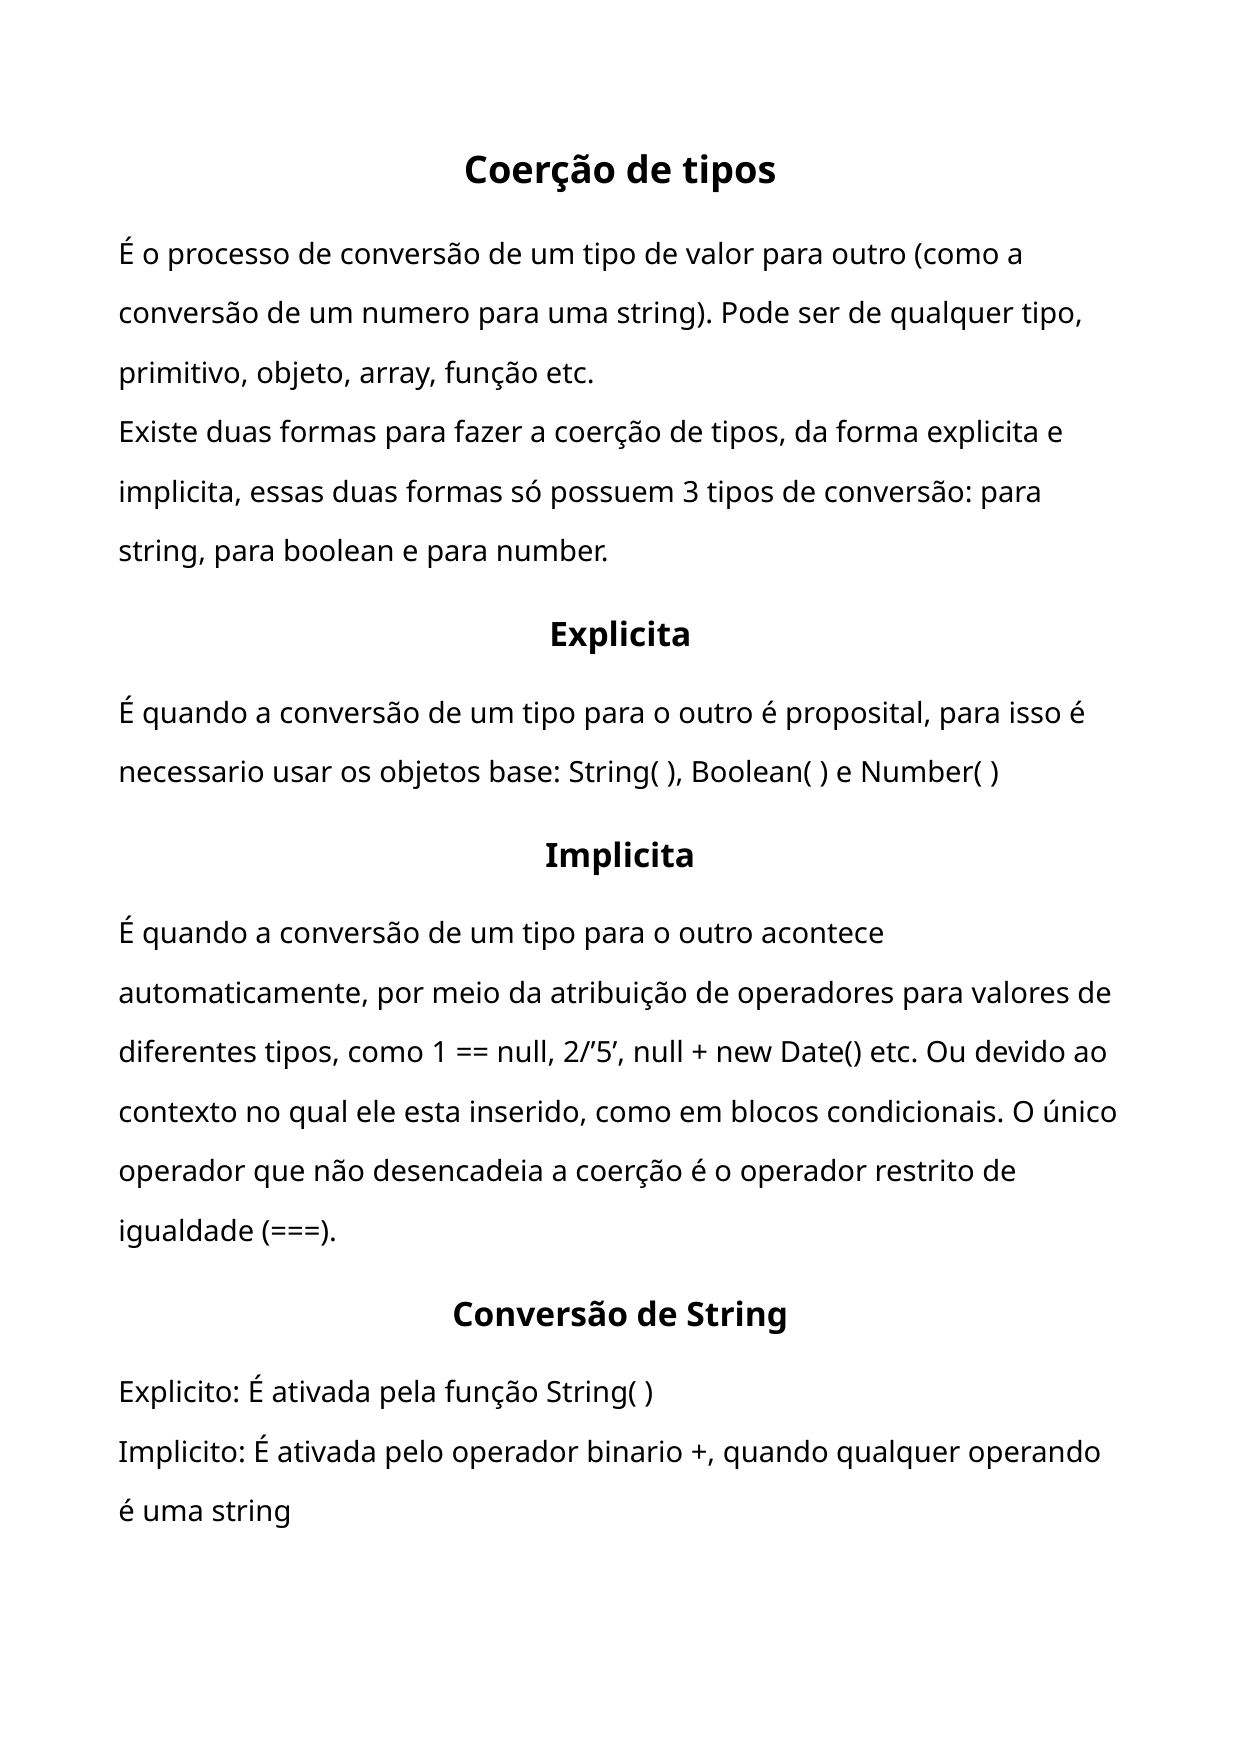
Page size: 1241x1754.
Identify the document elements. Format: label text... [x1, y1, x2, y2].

text Existe duas formas para fazer a coerção de tipos, da forma explicita e implicita, essas duas formas só possuem 3 tipos de conversão: para string, para boolean e para number. [118, 412, 1122, 570]
subtitle Coerção de tipos [118, 143, 1122, 195]
text É quando a conversão de um tipo para o outro é proposital, para isso é necessario usar os objetos base: String( ), Boolean( ) e Number( ) [118, 692, 1122, 791]
subtitle Conversão de String [118, 1290, 1122, 1336]
subtitle Explicita [118, 611, 1122, 657]
subtitle Implicita [118, 832, 1122, 877]
text É quando a conversão de um tipo para o outro acontece automaticamente, por meio da atribuição de operadores para valores de diferentes tipos, como 1 == null, 2/’5’, null + new Date() etc. Ou devido ao contexto no qual ele esta inserido, como em blocos condicionais. O único operador que não desencadeia a coerção é o operador restrito de igualdade (===). [118, 913, 1122, 1250]
text Explicito: É ativada pela função String( ) [118, 1371, 1122, 1411]
text É o processo de conversão de um tipo de valor para outro (como a conversão de um numero para uma string). Pode ser de qualquer tipo, primitivo, objeto, array, função etc. [118, 233, 1122, 392]
text Implicito: É ativada pelo operador binario +, quando qualquer operando é uma string [118, 1431, 1122, 1530]
